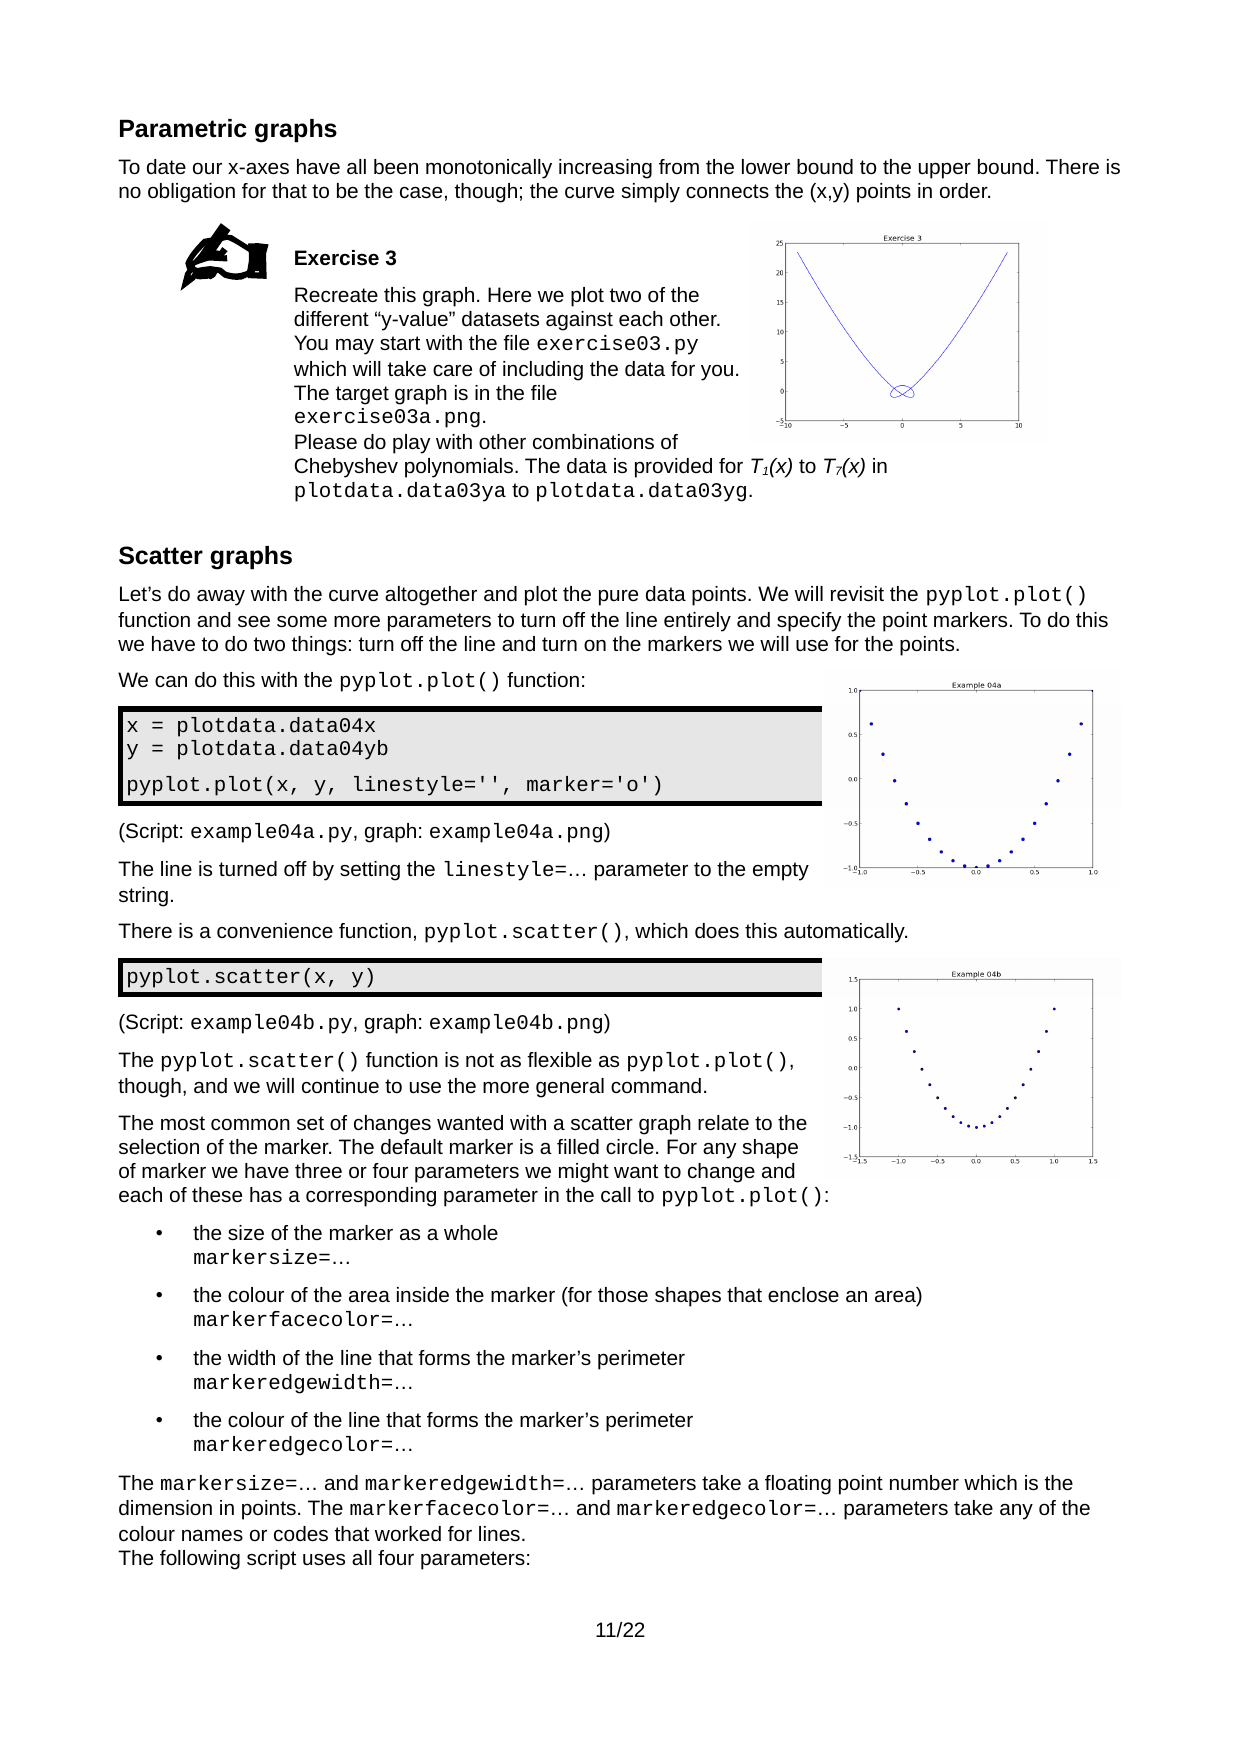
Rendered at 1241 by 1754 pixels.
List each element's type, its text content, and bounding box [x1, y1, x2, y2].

subtitle (Script: example04b.py, graph: example04b.png) [118, 1010, 822, 1036]
subtitle The line is turned off by setting the linestyle=… parameter to the empty string. [118, 857, 1122, 907]
picture [822, 957, 1123, 1179]
subtitle (Script: example04a.py, graph: example04a.png) [118, 819, 822, 844]
subtitle x = plotdata.data04x y = plotdata.data04yb [123, 712, 822, 762]
subtitle the width of the line that forms the marker’s perimeter markeredgewidth=… [156, 1346, 1122, 1396]
subtitle Let’s do away with the curve altogether and plot the pure data points. We will revisit the pyplot.plot() function and see some more parameters to turn off the line entirely and specify the point markers. To do this we have to do two things: turn off the line and turn on the markers we will use for the points. [118, 582, 1122, 656]
subtitle pyplot.plot(x, y, linestyle='', marker='o') [123, 766, 822, 801]
subtitle The markersize=… and markeredgewidth=… parameters take a floating point number which is the dimension in points. The markerfacecolor=… and markeredgecolor=… parameters take any of the colour names or codes that worked for lines. [118, 1470, 1122, 1546]
subtitle Scatter graphs [118, 541, 1122, 569]
subtitle To date our x‑axes have all been monotonically increasing from the lower bound to the upper bound. There is no obligation for that to be the case, though; the curve simply connects the (x,y) points in order. [118, 155, 1122, 203]
table_header Exercise 3 Recreate this graph. Here we plot two of the different “y‑value” datasets against each other. You may start with the file exercise03.py which will take care of including the data for you. The target graph is in the file exercise03a.png. Please do play with other combinations of Chebyshev polynomials. The data is provided for T1(x) to T7(x) in plotdata.data03ya to plotdata.data03yg. [294, 221, 1048, 504]
subtitle The following script uses all four parameters: [118, 1546, 1122, 1570]
table_header  [177, 221, 294, 504]
subtitle There is a convenience function, pyplot.scatter(), which does this automatically. [118, 919, 1122, 945]
subtitle pyplot.scatter(x, y) [123, 963, 822, 992]
picture [748, 221, 1049, 443]
subtitle the colour of the line that forms the marker’s perimeter markeredgecolor=… [156, 1408, 1122, 1458]
subtitle the size of the marker as a whole markersize=… [156, 1221, 1122, 1271]
subtitle The pyplot.scatter() function is not as flexible as pyplot.plot(), though, and we will continue to use the more general command. [118, 1048, 822, 1098]
subtitle We can do this with the pyplot.plot() function: [118, 668, 822, 694]
subtitle Parametric graphs [118, 113, 1122, 142]
subtitle the colour of the area inside the marker (for those shapes that enclose an area) markerfacecolor=… [156, 1283, 1122, 1333]
subtitle The most common set of changes wanted with a scatter graph relate to the selection of the marker. The default marker is a filled circle. For any shape of marker we have three or four parameters we might want to change and each of these has a corresponding parameter in the call to pyplot.plot(): [118, 1111, 1122, 1208]
picture [822, 668, 1123, 890]
